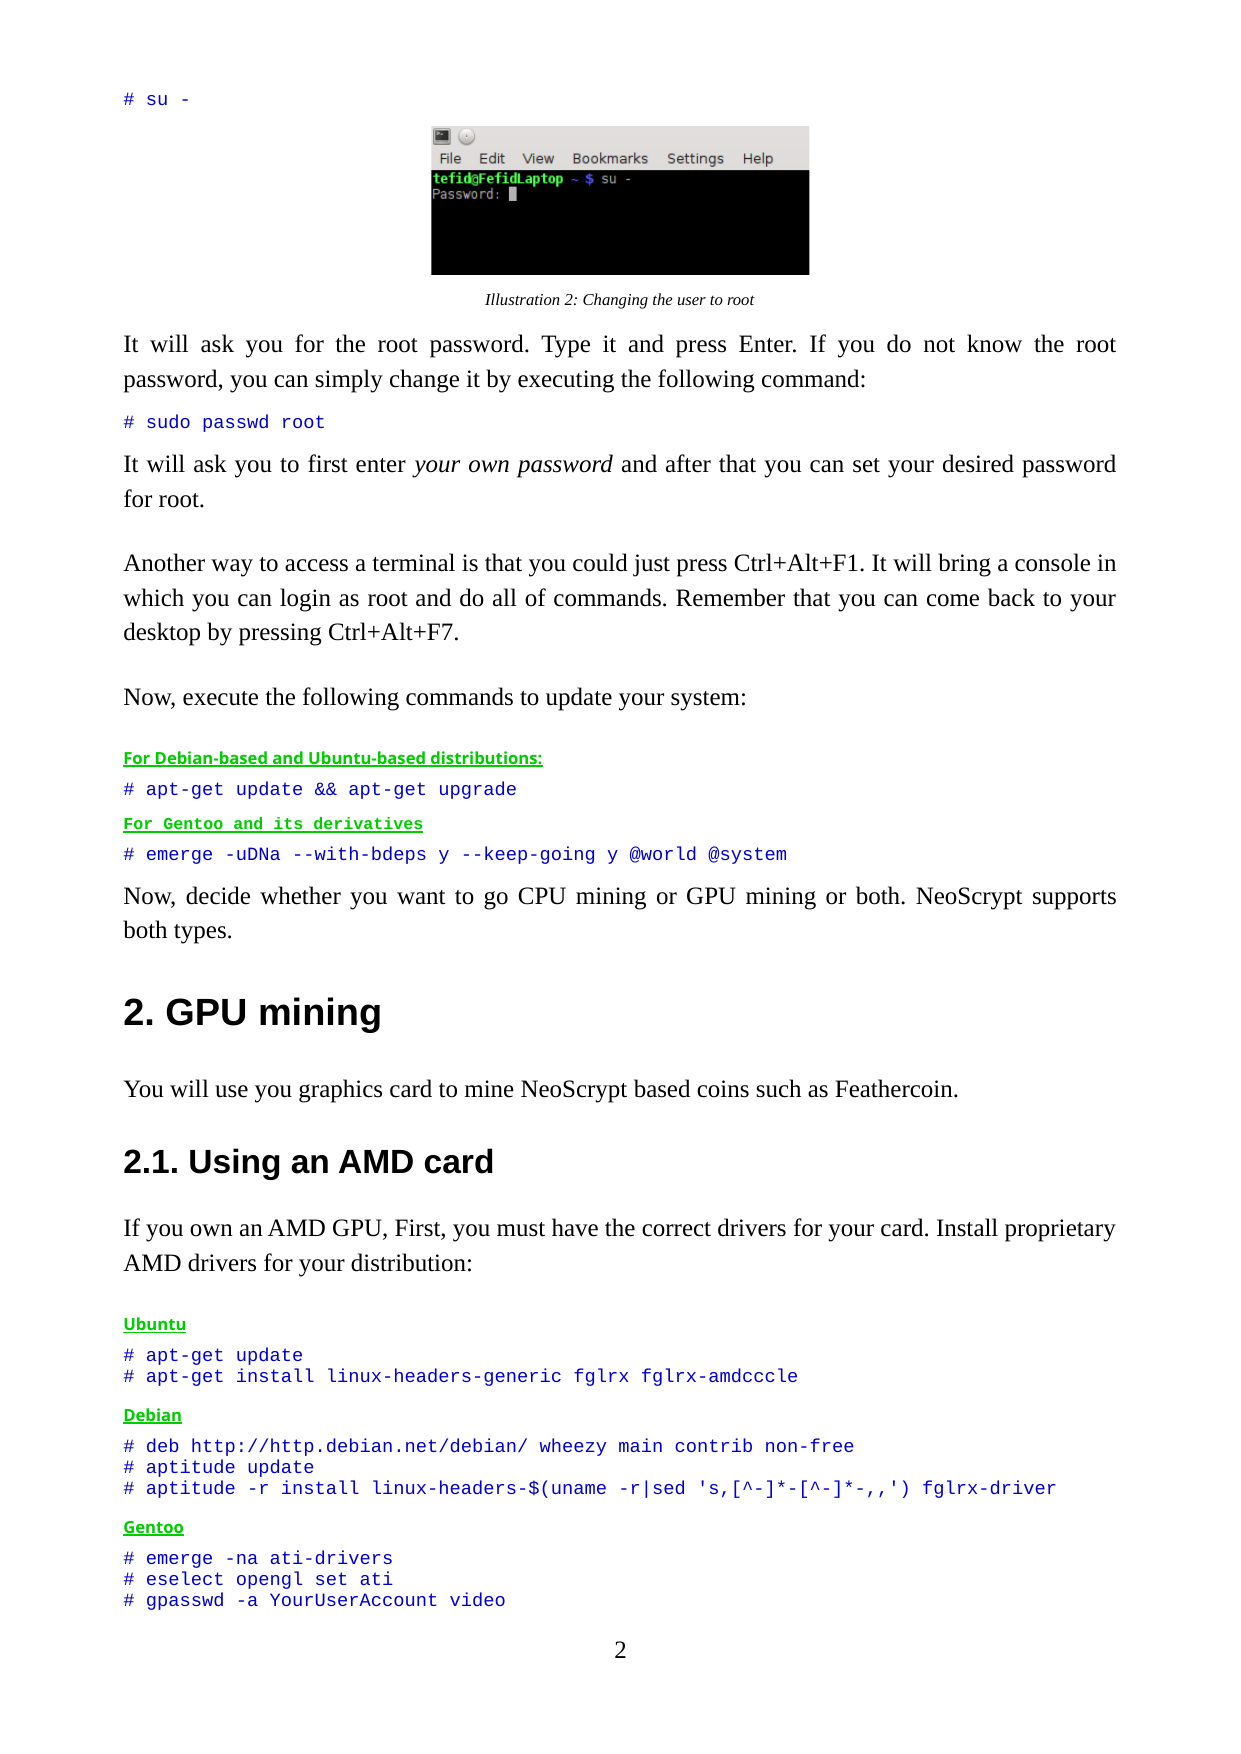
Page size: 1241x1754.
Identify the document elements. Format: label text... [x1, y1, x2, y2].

text # eselect opengl set ati [123, 1570, 1117, 1591]
text # emerge -uDNa --with-bdeps y --keep-going y @world @system [123, 844, 1117, 866]
text # gpasswd -a YourUserAccount video [123, 1591, 1117, 1612]
text Illustration 2: Changing the user to root [431, 275, 809, 308]
text # sudo passwd root [123, 413, 1117, 434]
text # su - [123, 90, 1117, 111]
text Gentoo [123, 1515, 1117, 1538]
text Another way to access a terminal is that you could just press Ctrl+Alt+F1. It will bring a console in which you can login as root and do all of commands. Remember that you can come back to your desktop by pressing Ctrl+Alt+F7. [123, 548, 1117, 646]
text # aptitude -r install linux-headers-$(uname -r|sed 's,[^-]*-[^-]*-,,') fglrx-driver [123, 1479, 1117, 1500]
text # apt-get update [123, 1346, 1117, 1367]
text If you own an AMD GPU, First, you must have the correct drivers for your card. Install proprietary AMD drivers for your distribution: [123, 1213, 1117, 1277]
text # apt-get update && apt-get upgrade [123, 779, 1117, 801]
text Ubuntu [123, 1312, 1117, 1335]
text # aptitude update [123, 1458, 1117, 1479]
subtitle 2.1. Using an AMD card [123, 1142, 1117, 1181]
text Now, execute the following commands to update your system: [123, 682, 1117, 711]
text # apt-get install linux-headers-generic fglrx fglrx-amdcccle [123, 1367, 1117, 1388]
subtitle 2. GPU mining [123, 990, 1117, 1034]
text For Debian-based and Ubuntu-based distributions: [123, 746, 1117, 769]
text For Gentoo and its derivatives [123, 816, 1117, 835]
text You will use you graphics card to mine NeoScrypt based coins such as Feathercoin. [123, 1074, 1117, 1103]
text # deb http://http.debian.net/debian/ wheezy main contrib non-free [123, 1436, 1117, 1458]
text It will ask you to first enter your own password and after that you can set your desired password for root. [123, 449, 1117, 513]
text Now, decide whether you want to go CPU mining or GPU mining or both. NeoScrypt supports both types. [123, 881, 1117, 944]
text It will ask you for the root password. Type it and press Enter. If you do not know the root password, you can simply change it by executing the following command: [123, 126, 1117, 392]
picture [431, 126, 810, 275]
text # emerge -na ati-drivers [123, 1548, 1117, 1570]
text Debian [123, 1403, 1117, 1426]
